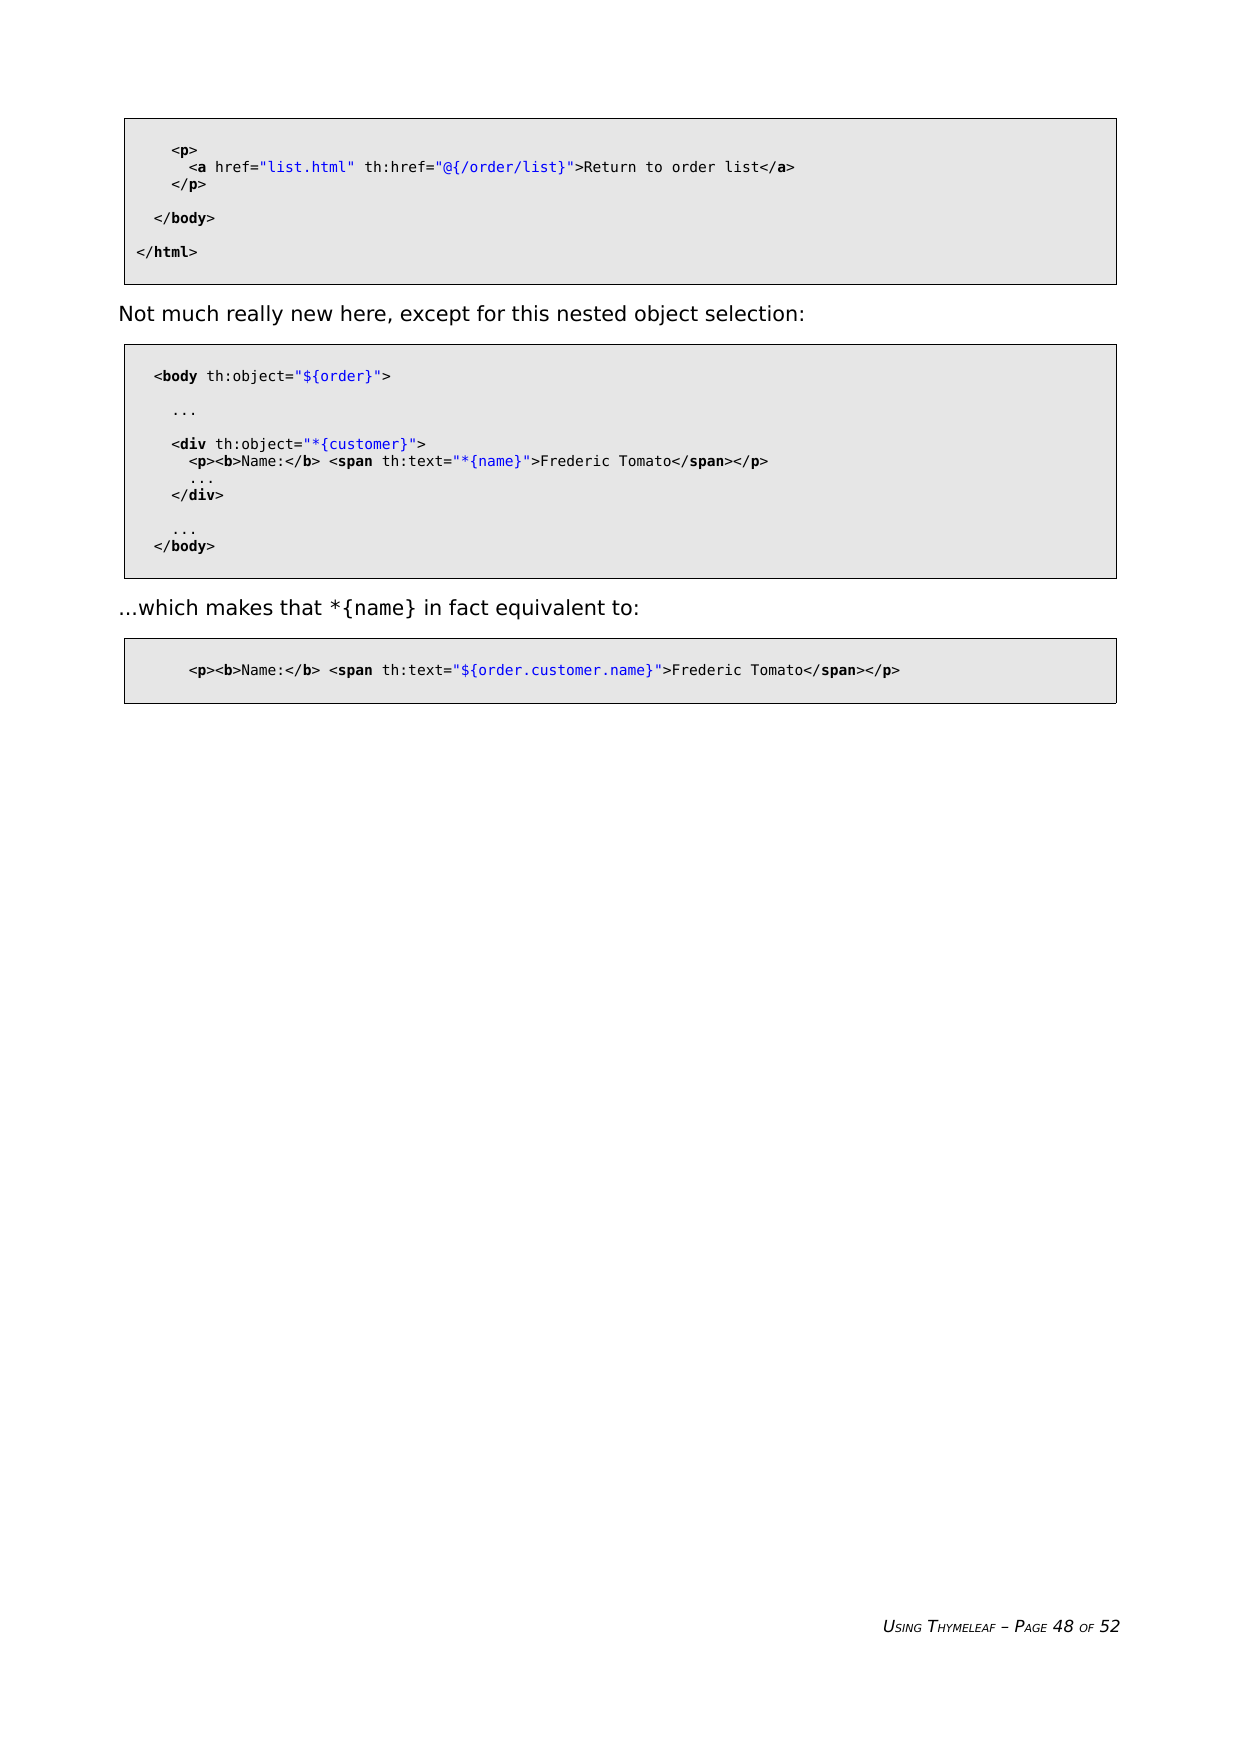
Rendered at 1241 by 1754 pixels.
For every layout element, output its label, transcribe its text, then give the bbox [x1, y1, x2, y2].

text <p> <a href="list.html" th:href="@{/order/list}">Return to order list</a> </p> </body> </html> [125, 119, 1116, 284]
text Not much really new here, except for this nested object selection: [118, 302, 1122, 326]
text <body th:object="${order}"> ... <div th:object="*{customer}"> <p><b>Name:</b> <span th:text="*{name}">Frederic Tomato</span></p> ... </div> ... </body> [125, 345, 1116, 578]
text <p><b>Name:</b> <span th:text="${order.customer.name}">Frederic Tomato</span></p> [125, 639, 1116, 703]
text ...which makes that *{name} in fact equivalent to: [118, 596, 1122, 620]
